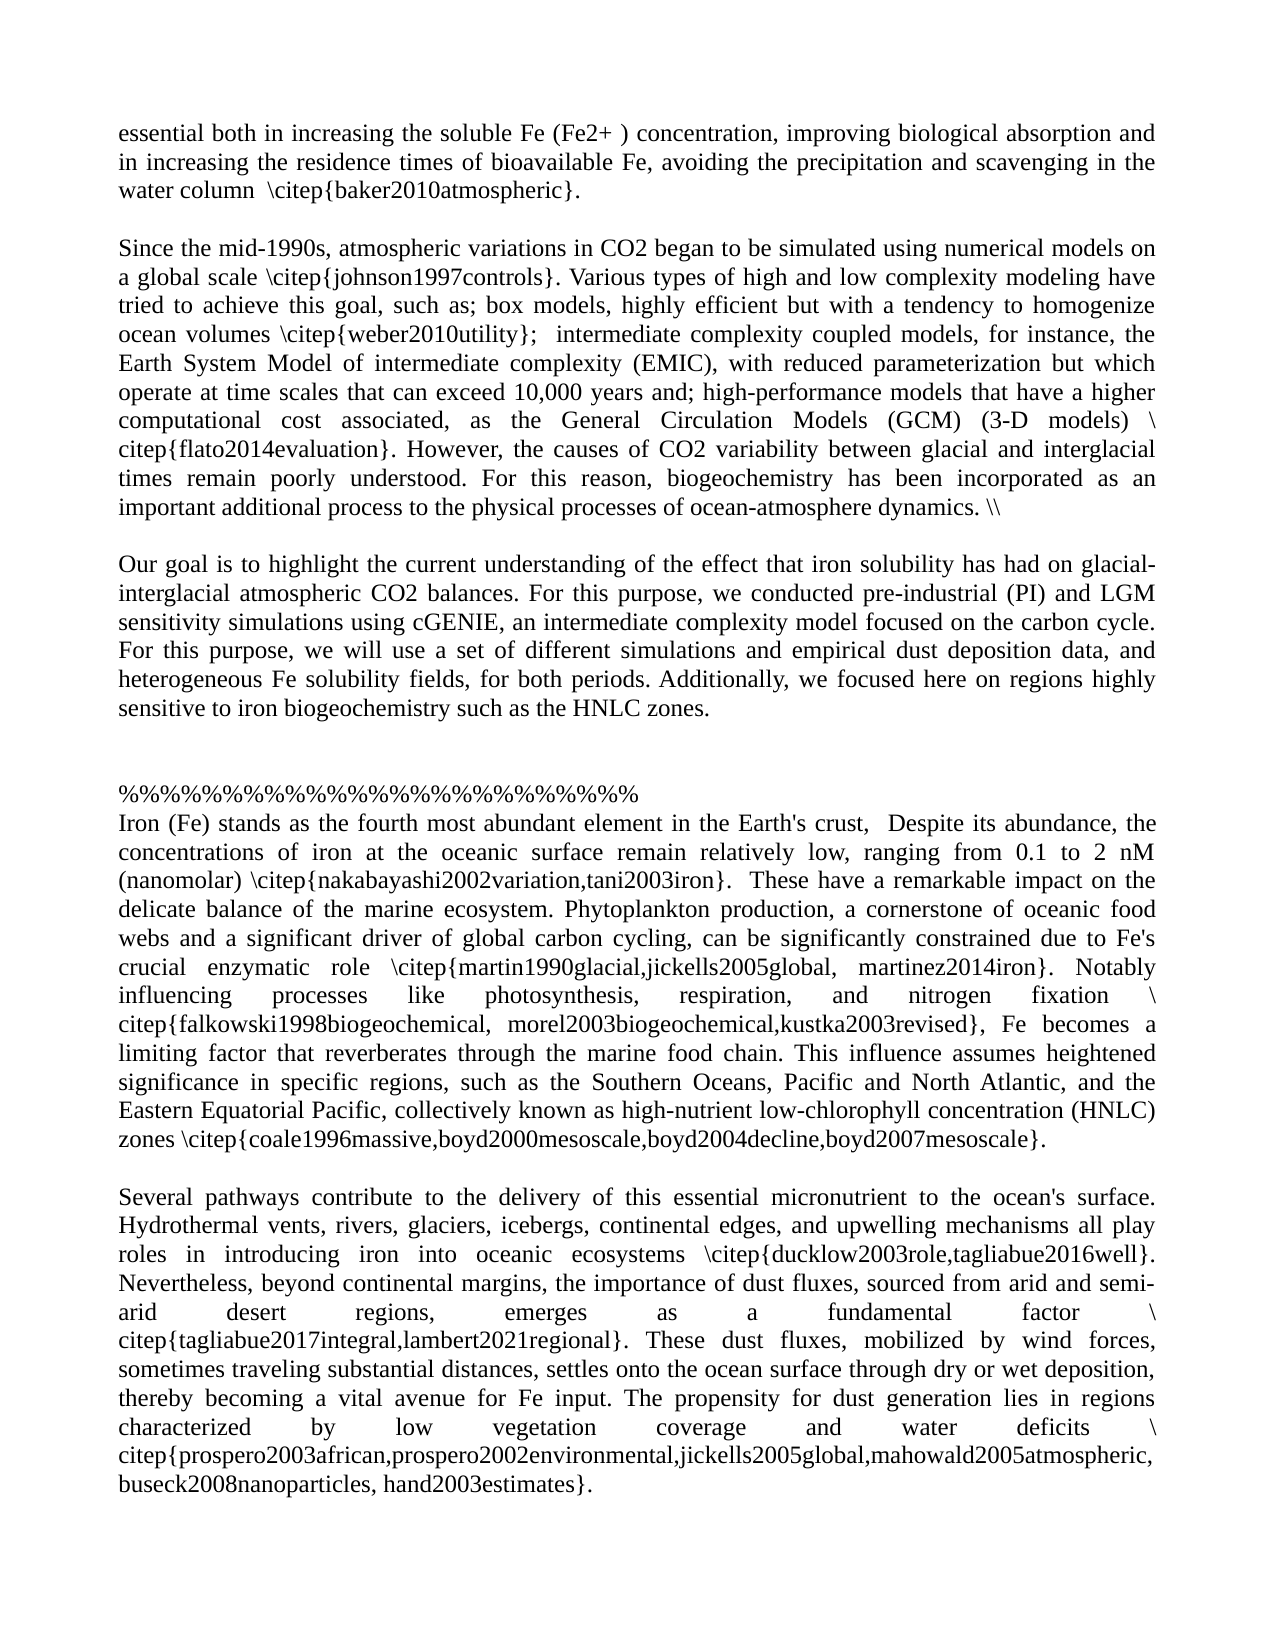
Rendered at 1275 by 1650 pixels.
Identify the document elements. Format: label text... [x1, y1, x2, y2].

text Since the mid-1990s, atmospheric variations in CO2 began to be simulated using numerical models on a global scale \citep{johnson1997controls}. Various types of high and low complexity modeling have tried to achieve this goal, such as; box models, highly efficient but with a tendency to homogenize ocean volumes \citep{weber2010utility}; intermediate complexity coupled models, for instance, the Earth System Model of intermediate complexity (EMIC), with reduced parameterization but which operate at time scales that can exceed 10,000 years and; high-performance models that have a higher computational cost associated, as the General Circulation Models (GCM) (3-D models) \citep{flato2014evaluation}. However, the causes of CO2 variability between glacial and interglacial times remain poorly understood. For this reason, biogeochemistry has been incorporated as an important additional process to the physical processes of ocean-atmosphere dynamics. \\ [118, 233, 1157, 521]
text %%%%%%%%%%%%%%%%%%%%%%%%% [118, 779, 1157, 808]
text Our goal is to highlight the current understanding of the effect that iron solubility has had on glacial-interglacial atmospheric CO2 balances. For this purpose, we conducted pre-industrial (PI) and LGM sensitivity simulations using cGENIE, an intermediate complexity model focused on the carbon cycle. For this purpose, we will use a set of different simulations and empirical dust deposition data, and heterogeneous Fe solubility fields, for both periods. Additionally, we focused here on regions highly sensitive to iron biogeochemistry such as the HNLC zones. [118, 549, 1157, 722]
text Several pathways contribute to the delivery of this essential micronutrient to the ocean's surface. Hydrothermal vents, rivers, glaciers, icebergs, continental edges, and upwelling mechanisms all play roles in introducing iron into oceanic ecosystems \citep{ducklow2003role,tagliabue2016well}. Nevertheless, beyond continental margins, the importance of dust fluxes, sourced from arid and semi-arid desert regions, emerges as a fundamental factor \citep{tagliabue2017integral,lambert2021regional}. These dust fluxes, mobilized by wind forces, sometimes traveling substantial distances, settles onto the ocean surface through dry or wet deposition, thereby becoming a vital avenue for Fe input. The propensity for dust generation lies in regions characterized by low vegetation coverage and water deficits \citep{prospero2003african,prospero2002environmental,jickells2005global,mahowald2005atmospheric,buseck2008nanoparticles, hand2003estimates}. [118, 1182, 1157, 1498]
text Iron (Fe) stands as the fourth most abundant element in the Earth's crust, Despite its abundance, the concentrations of iron at the oceanic surface remain relatively low, ranging from 0.1 to 2 nM (nanomolar) \citep{nakabayashi2002variation,tani2003iron}. These have a remarkable impact on the delicate balance of the marine ecosystem. Phytoplankton production, a cornerstone of oceanic food webs and a significant driver of global carbon cycling, can be significantly constrained due to Fe's crucial enzymatic role \citep{martin1990glacial,jickells2005global, martinez2014iron}. Notably influencing processes like photosynthesis, respiration, and nitrogen fixation \citep{falkowski1998biogeochemical, morel2003biogeochemical,kustka2003revised}, Fe becomes a limiting factor that reverberates through the marine food chain. This influence assumes heightened significance in specific regions, such as the Southern Oceans, Pacific and North Atlantic, and the Eastern Equatorial Pacific, collectively known as high-nutrient low-chlorophyll concentration (HNLC) zones \citep{coale1996massive,boyd2000mesoscale,boyd2004decline,boyd2007mesoscale}. [118, 808, 1157, 1153]
text essential both in increasing the soluble Fe (Fe2+ ) concentration, improving biological absorption and in increasing the residence times of bioavailable Fe, avoiding the precipitation and scavenging in the water column \citep{baker2010atmospheric}. [118, 118, 1157, 204]
